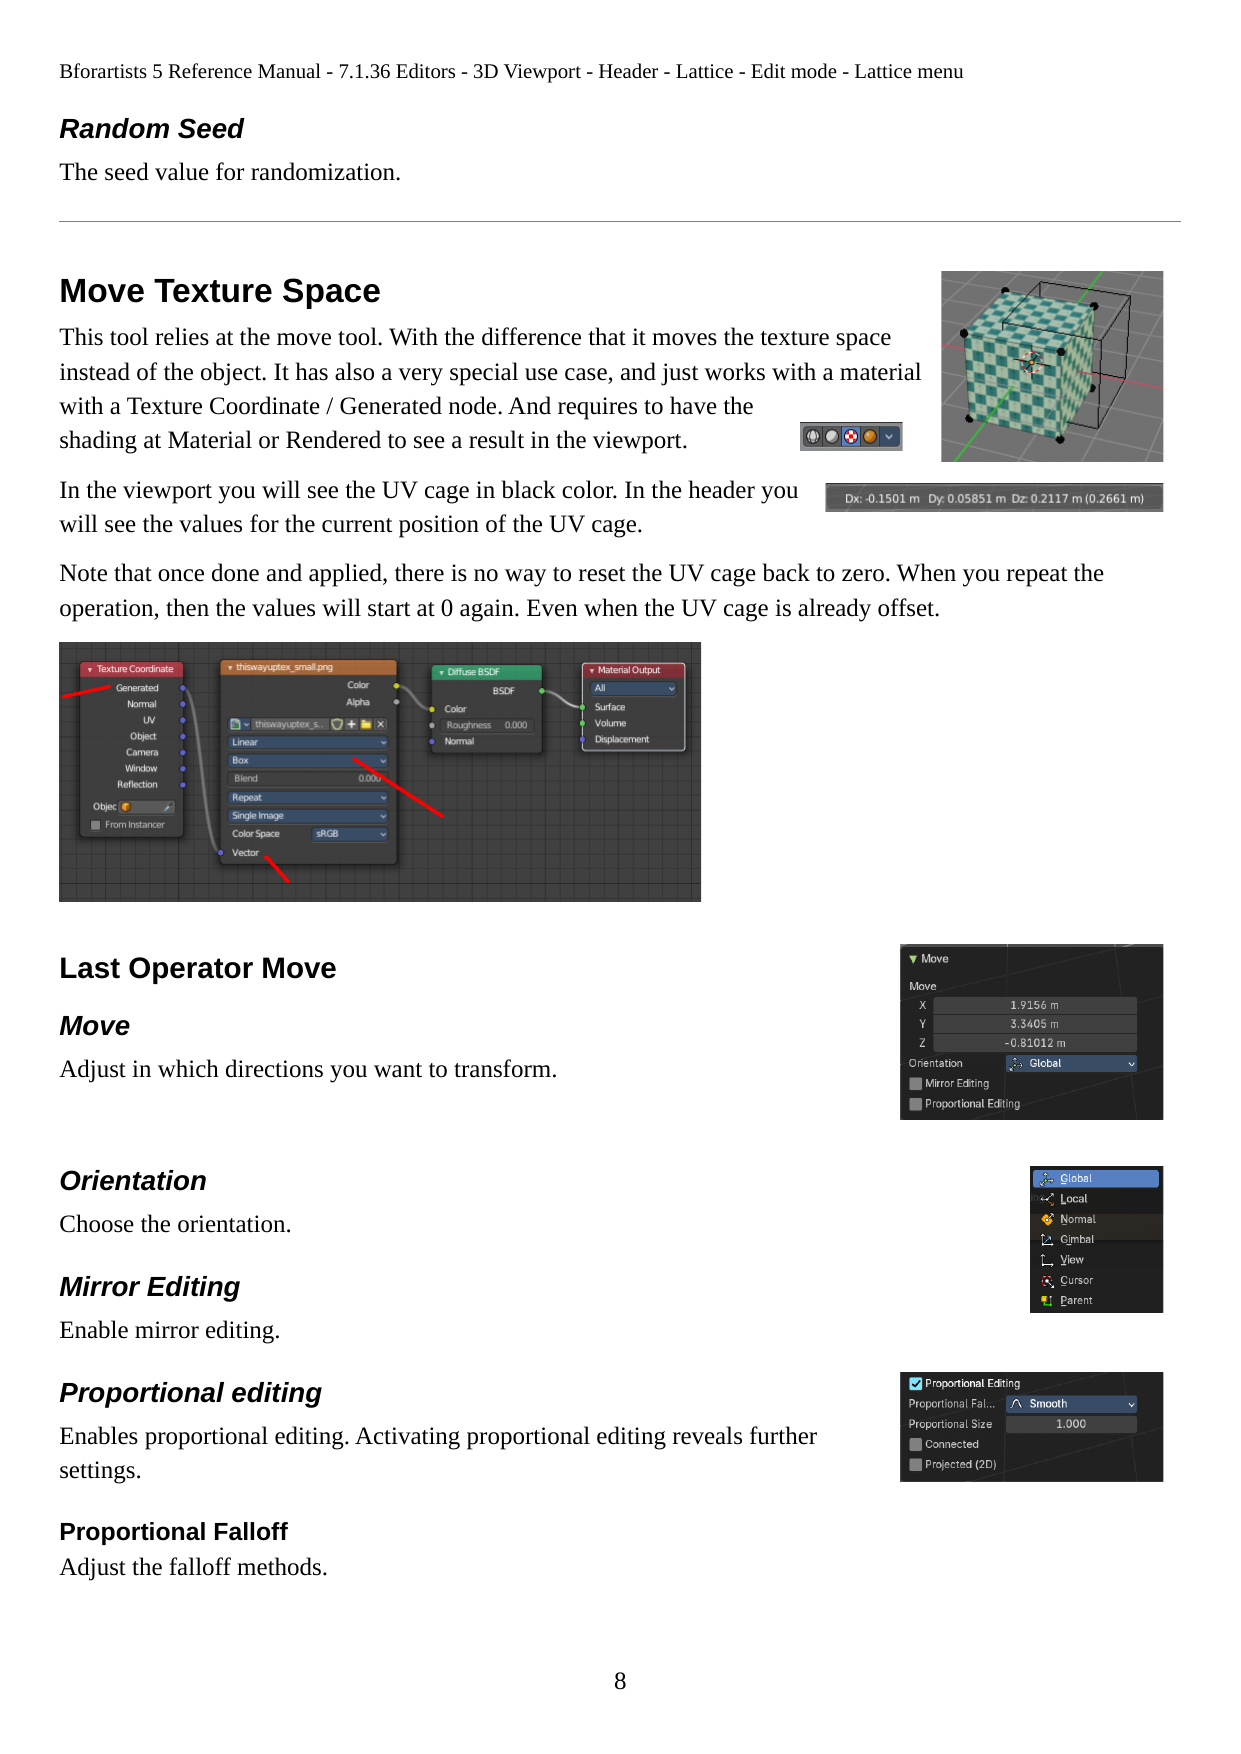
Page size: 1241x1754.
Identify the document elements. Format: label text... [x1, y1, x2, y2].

subtitle [1164, 951, 1181, 985]
picture [825, 483, 1164, 512]
subtitle Orientation [59, 1165, 1181, 1197]
text Adjust the falloff methods. [59, 1552, 1181, 1581]
text In the viewport you will see the UV cage in black color. In the header you will see the values for the current position of the UV cage. [59, 475, 1181, 538]
text This tool relies at the move tool. With the difference that it moves the texture space instead of the object. It has also a very special use case, and just works with a material with a Texture Coordinate / Generated node. And requires to have the shading at Material or Rendered to see a result in the viewport. [59, 322, 941, 454]
text Choose the orientation. [59, 1209, 1030, 1238]
subtitle Mirror Editing [59, 1271, 1030, 1302]
subtitle Move Texture Space [59, 271, 941, 310]
text The seed value for randomization. [59, 157, 1181, 186]
picture [59, 642, 702, 902]
picture [941, 271, 1164, 462]
subtitle [1164, 1010, 1181, 1042]
subtitle Proportional editing [59, 1377, 900, 1408]
text Enable mirror editing. [59, 1315, 1181, 1344]
picture [800, 422, 903, 451]
text Adjust in which directions you want to transform. [59, 1054, 900, 1083]
subtitle Last Operator Move [59, 951, 900, 985]
text Note that once done and applied, there is no way to reset the UV cage back to zero. When you repeat the operation, then the values will start at 0 again. Even when the UV cage is already offset. [59, 558, 1181, 621]
subtitle [1164, 271, 1181, 310]
subtitle [1164, 1377, 1181, 1408]
picture [1030, 1166, 1164, 1313]
text [1164, 1209, 1181, 1238]
text Enables proportional editing. Activating proportional editing reveals further settings. [59, 1421, 1181, 1484]
subtitle Proportional Falloff [59, 1517, 1181, 1546]
subtitle Move [59, 1010, 900, 1042]
subtitle [1164, 1271, 1181, 1302]
picture [900, 1372, 1164, 1482]
subtitle Random Seed [59, 113, 1181, 144]
picture [900, 944, 1164, 1120]
